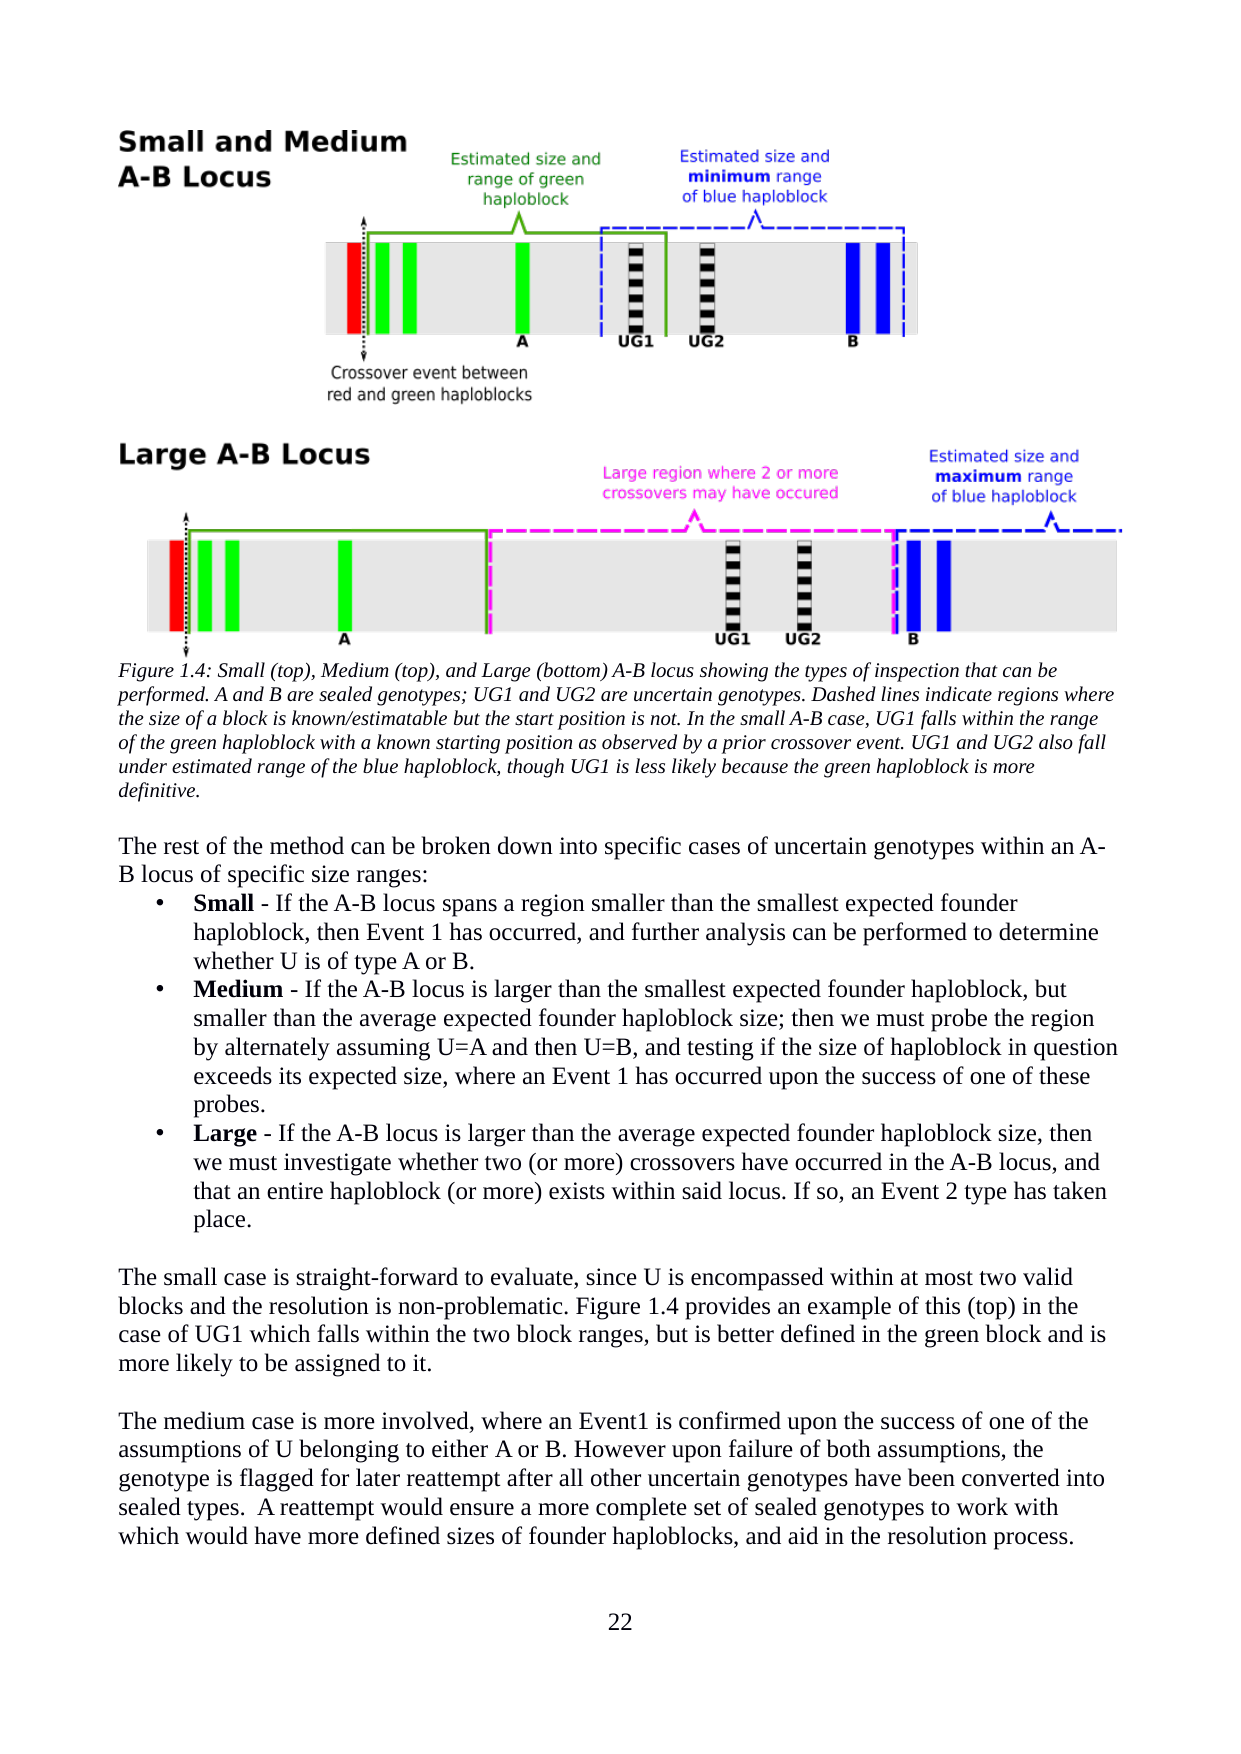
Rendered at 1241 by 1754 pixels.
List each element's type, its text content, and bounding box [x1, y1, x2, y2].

text The rest of the method can be broken down into specific cases of uncertain genotypes within an A-B locus of specific size ranges: [118, 831, 1122, 888]
list Small - If the A-B locus spans a region smaller than the smallest expected founder haploblock, then Event 1 has occurred, and further analysis can be performed to determine whether U is of type A or B. [156, 888, 1122, 974]
text Figure 1.4: Small (top), Medium (top), and Large (bottom) A-B locus showing the types of inspection that can be performed. A and B are sealed genotypes; UG1 and UG2 are uncertain genotypes. Dashed lines indicate regions where the size of a block is known/estimatable but the start position is not. In the small A-B case, UG1 falls within the range of the green haploblock with a known starting position as observed by a prior crossover event. UG1 and UG2 also fall under estimated range of the blue haploblock, though UG1 is less likely because the green haploblock is more definitive. [118, 658, 1122, 802]
text The medium case is more involved, where an Event1 is confirmed upon the success of one of the assumptions of U belonging to either A or B. However upon failure of both assumptions, the genotype is flagged for later reattempt after all other uncertain genotypes have been converted into sealed types. A reattempt would ensure a more complete set of sealed genotypes to work with which would have more defined sizes of founder haploblocks, and aid in the resolution process. [118, 1406, 1122, 1549]
list Medium - If the A-B locus is larger than the smallest expected founder haploblock, but smaller than the average expected founder haploblock size; then we must probe the region by alternately assuming U=A and then U=B, and testing if the size of haploblock in question exceeds its expected size, where an Event 1 has occurred upon the success of one of these probes. [156, 974, 1122, 1118]
picture [118, 130, 1123, 658]
text The small case is straight-forward to evaluate, since U is encompassed within at most two valid blocks and the resolution is non-problematic. Figure 1.4 provides an example of this (top) in the case of UG1 which falls within the two block ranges, but is better defined in the green block and is more likely to be assigned to it. [118, 1262, 1122, 1377]
list Large - If the A-B locus is larger than the average expected founder haploblock size, then we must investigate whether two (or more) crossovers have occurred in the A-B locus, and that an entire haploblock (or more) exists within said locus. If so, an Event 2 type has taken place. [156, 1118, 1122, 1233]
